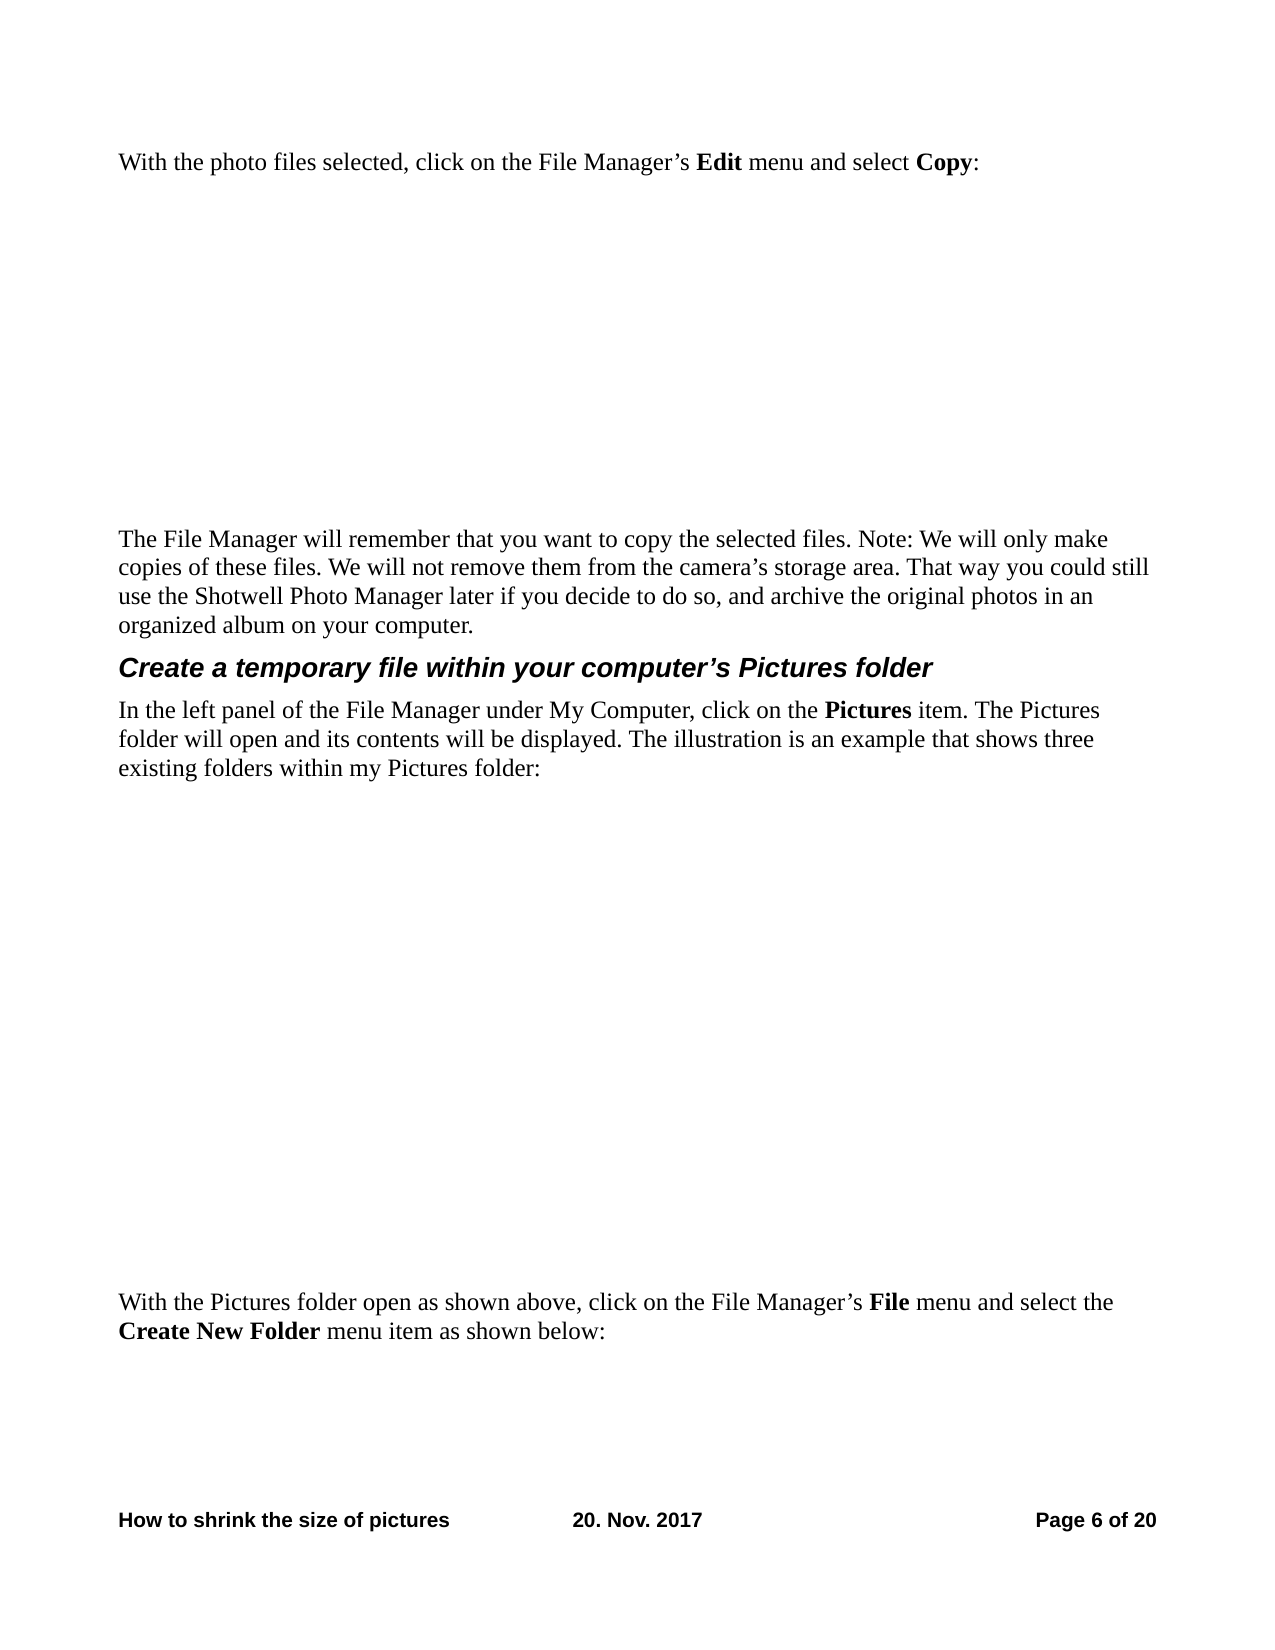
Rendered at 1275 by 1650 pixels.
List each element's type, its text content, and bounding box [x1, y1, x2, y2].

text With the photo files selected, click on the File Manager’s Edit menu and select Copy: [118, 147, 1157, 176]
text The File Manager will remember that you want to copy the selected files. Note: We will only make copies of these files. We will not remove them from the camera’s storage area. That way you could still use the Shotwell Photo Manager later if you decide to do so, and archive the original photos in an organized album on your computer. [118, 524, 1157, 639]
subtitle Create a temporary file within your computer’s Pictures folder [118, 651, 1157, 683]
text With the Pictures folder open as shown above, click on the File Manager’s File menu and select the Create New Folder menu item as shown below: [118, 1287, 1157, 1345]
text In the left panel of the File Manager under My Computer, click on the Pictures item. The Pictures folder will open and its contents will be displayed. The illustration is an example that shows three existing folders within my Pictures folder: [118, 696, 1157, 782]
